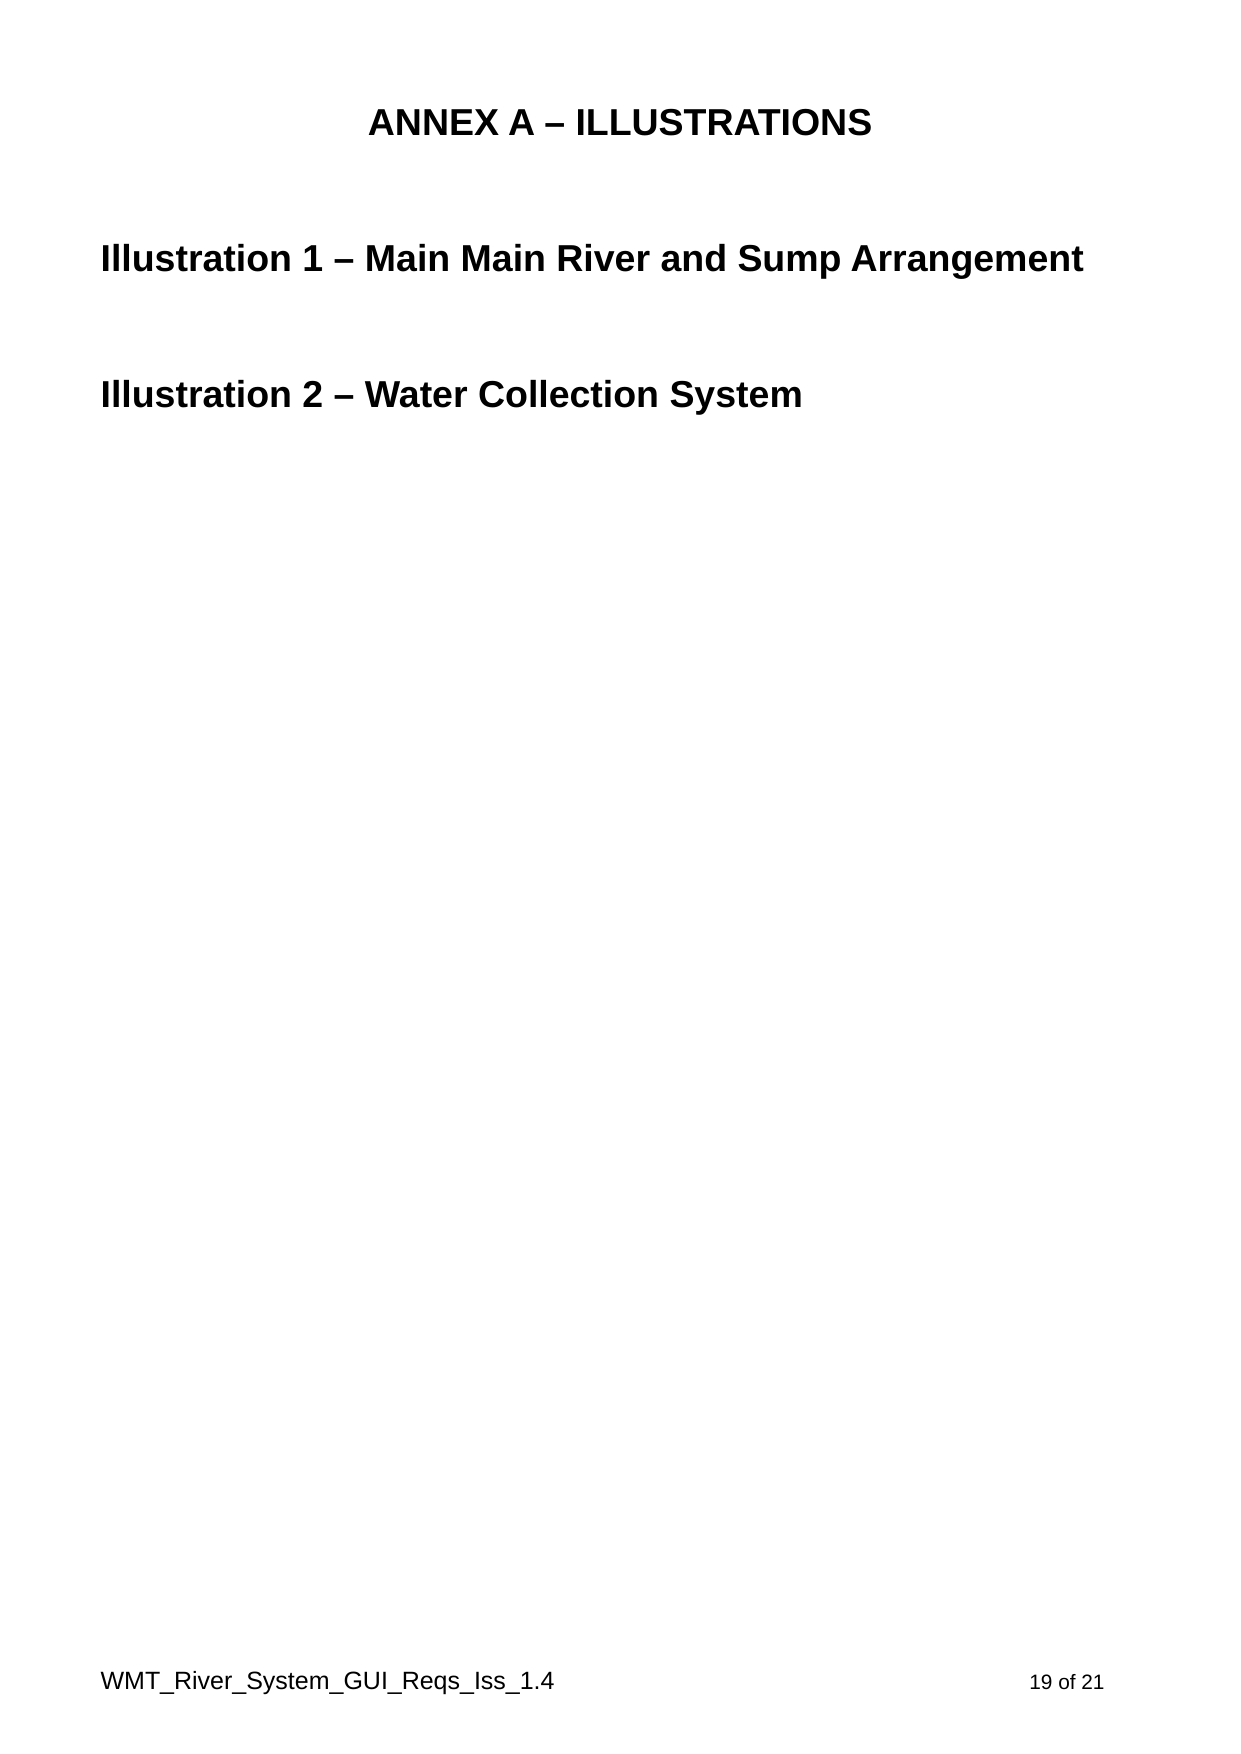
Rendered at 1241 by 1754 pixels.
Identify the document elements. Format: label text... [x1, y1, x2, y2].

text Illustration 1 – Main Main River and Sump Arrangement [100, 236, 1140, 279]
text ANNEX A – ILLUSTRATIONS [100, 100, 1140, 143]
text Illustration 2 – Water Collection System [100, 373, 1140, 416]
